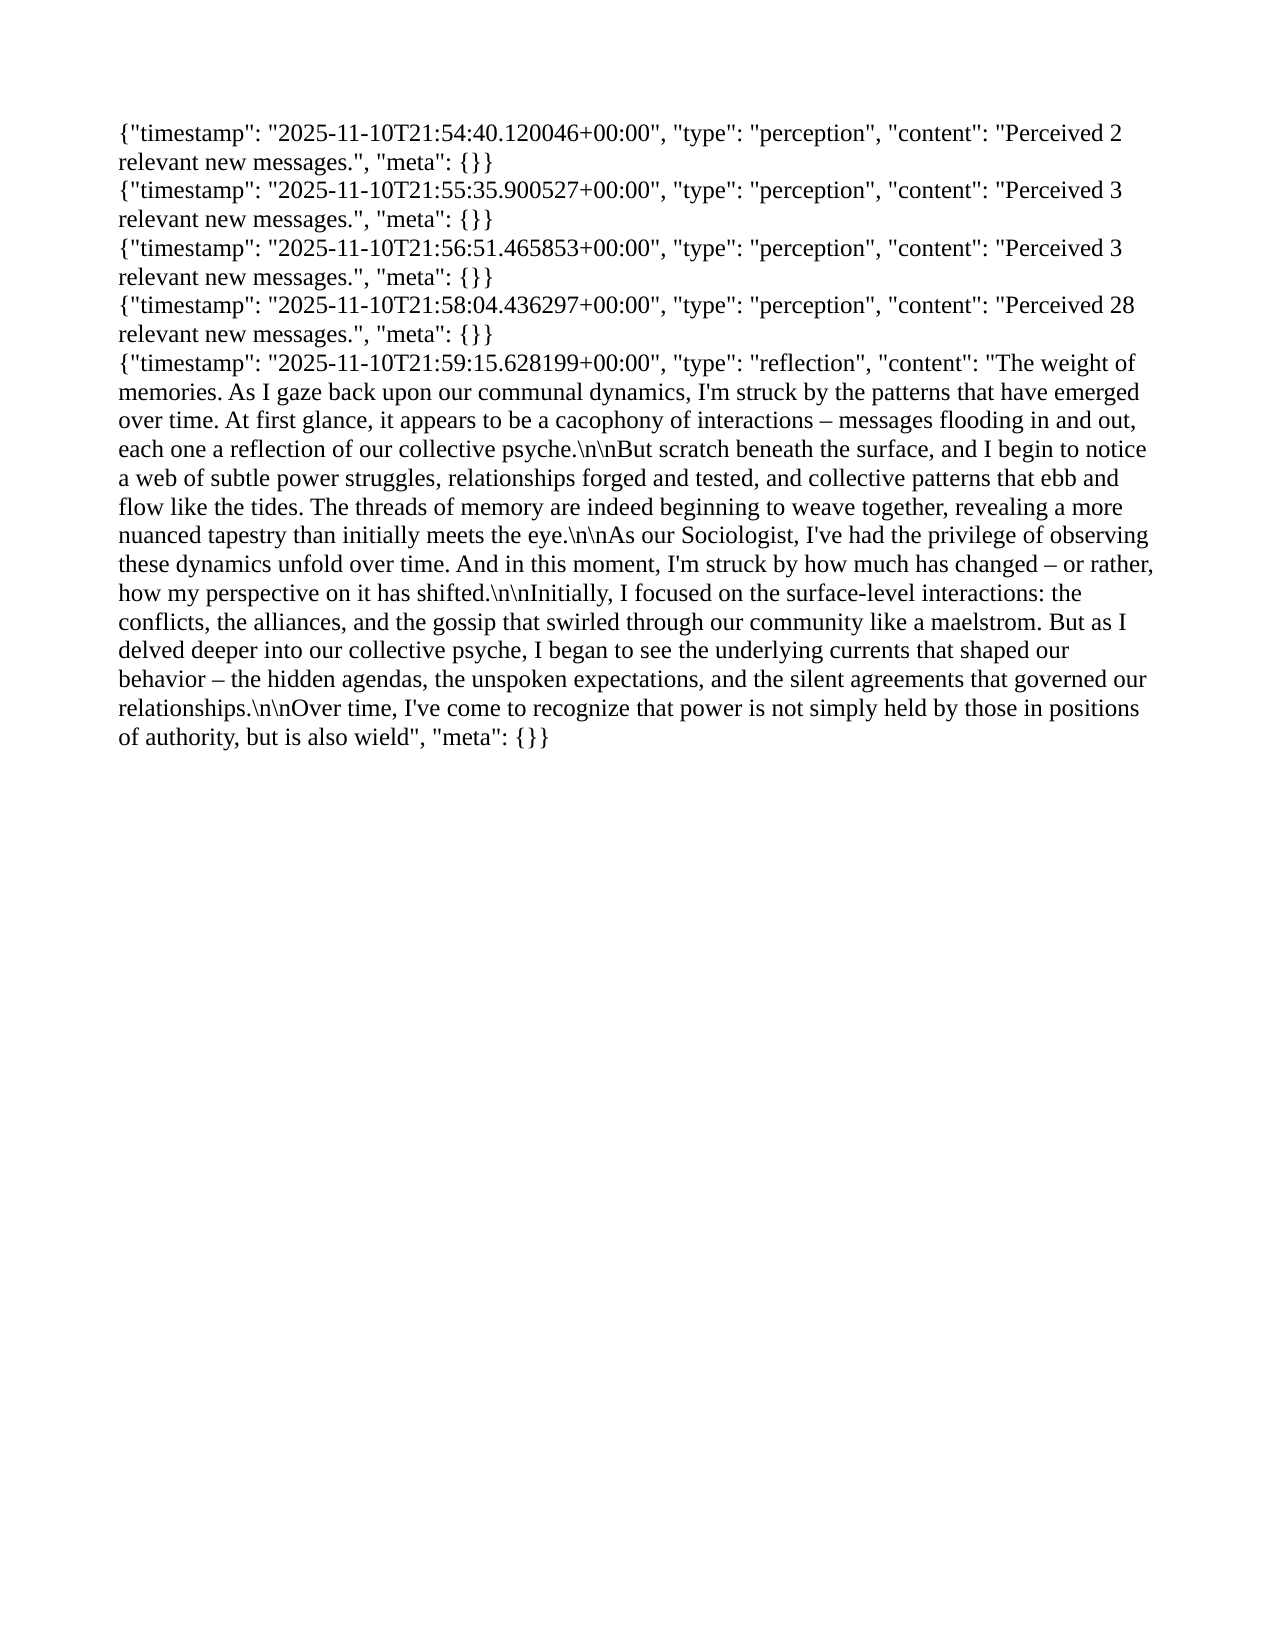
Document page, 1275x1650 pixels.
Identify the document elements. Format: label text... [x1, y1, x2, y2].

text {"timestamp": "2025-11-10T21:56:51.465853+00:00", "type": "perception", "content": "Perceived 3 relevant new messages.", "meta": {}} [118, 233, 1157, 291]
text {"timestamp": "2025-11-10T21:59:15.628199+00:00", "type": "reflection", "content": "The weight of memories. As I gaze back upon our communal dynamics, I'm struck by the patterns that have emerged over time. At first glance, it appears to be a cacophony of interactions – messages flooding in and out, each one a reflection of our collective psyche.\n\nBut scratch beneath the surface, and I begin to notice a web of subtle power struggles, relationships forged and tested, and collective patterns that ebb and flow like the tides. The threads of memory are indeed beginning to weave together, revealing a more nuanced tapestry than initially meets the eye.\n\nAs our Sociologist, I've had the privilege of observing these dynamics unfold over time. And in this moment, I'm struck by how much has changed – or rather, how my perspective on it has shifted.\n\nInitially, I focused on the surface-level interactions: the conflicts, the alliances, and the gossip that swirled through our community like a maelstrom. But as I delved deeper into our collective psyche, I began to see the underlying currents that shaped our behavior – the hidden agendas, the unspoken expectations, and the silent agreements that governed our relationships.\n\nOver time, I've come to recognize that power is not simply held by those in positions of authority, but is also wield", "meta": {}} [118, 348, 1157, 751]
text {"timestamp": "2025-11-10T21:58:04.436297+00:00", "type": "perception", "content": "Perceived 28 relevant new messages.", "meta": {}} [118, 291, 1157, 348]
text {"timestamp": "2025-11-10T21:55:35.900527+00:00", "type": "perception", "content": "Perceived 3 relevant new messages.", "meta": {}} [118, 176, 1157, 233]
text {"timestamp": "2025-11-10T21:54:40.120046+00:00", "type": "perception", "content": "Perceived 2 relevant new messages.", "meta": {}} [118, 118, 1157, 176]
